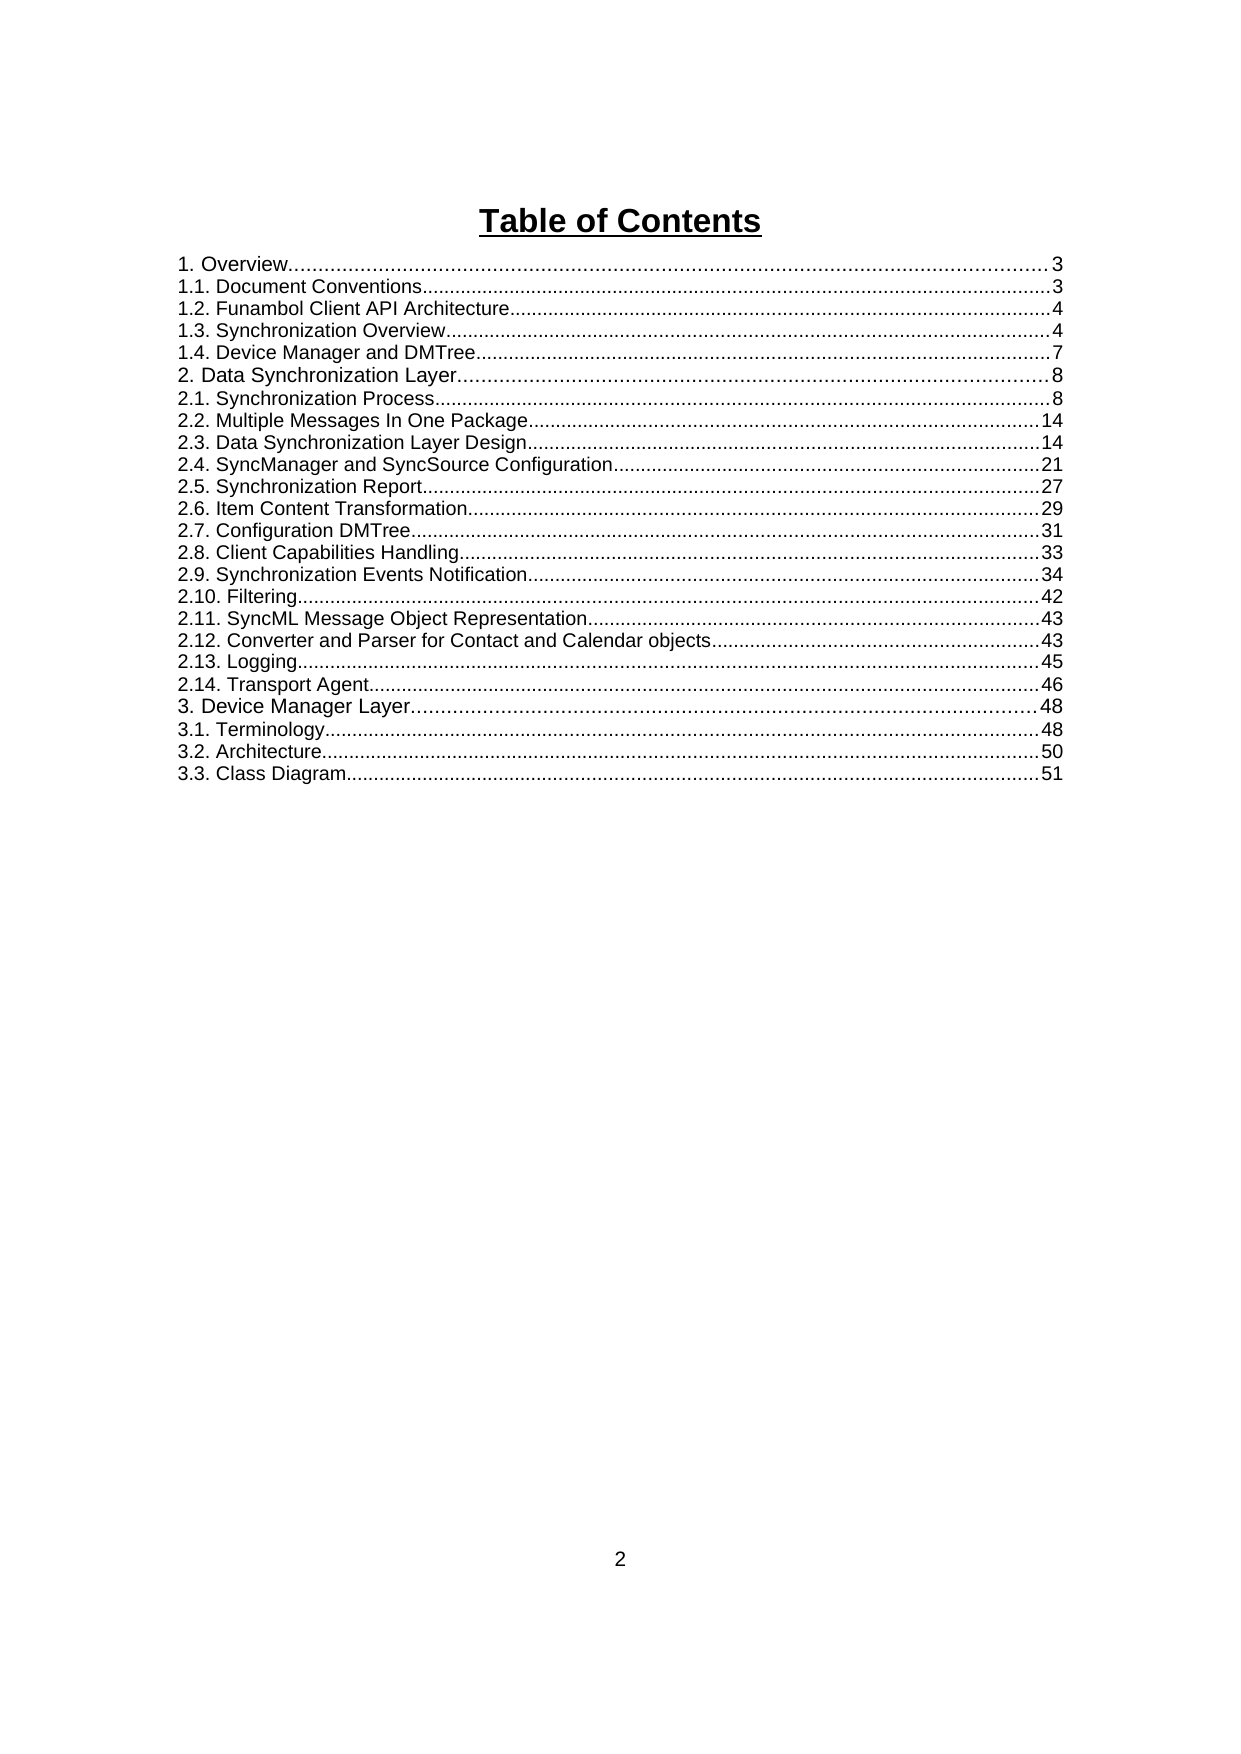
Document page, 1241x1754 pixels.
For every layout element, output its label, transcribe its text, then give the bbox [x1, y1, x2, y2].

text 2.6. Item Content Transformation 29 [177, 497, 1063, 519]
text 3.3. Class Diagram 51 [177, 762, 1063, 784]
text 2.13. Logging 45 [177, 651, 1063, 673]
text 1.1. Document Conventions 3 [177, 276, 1063, 298]
text 2.8. Client Capabilities Handling 33 [177, 541, 1063, 563]
text 2.14. Transport Agent 46 [177, 673, 1063, 695]
subtitle Table of Contents [177, 202, 1063, 240]
text 2.12. Converter and Parser for Contact and Calendar objects 43 [177, 629, 1063, 651]
text 2.2. Multiple Messages In One Package 14 [177, 409, 1063, 431]
text 2.4. SyncManager and SyncSource Configuration 21 [177, 453, 1063, 475]
text 2.10. Filtering 42 [177, 585, 1063, 607]
text 3.1. Terminology 48 [177, 718, 1063, 740]
text 1.2. Funambol Client API Architecture 4 [177, 298, 1063, 320]
text 2.7. Configuration DMTree 31 [177, 519, 1063, 541]
text 1.4. Device Manager and DMTree 7 [177, 342, 1063, 364]
text 1. Overview 3 [177, 252, 1063, 276]
text 2.5. Synchronization Report 27 [177, 475, 1063, 497]
text 2.9. Synchronization Events Notification 34 [177, 563, 1063, 585]
text 2. Data Synchronization Layer 8 [177, 364, 1063, 387]
text 3. Device Manager Layer 48 [177, 695, 1063, 718]
text 2.3. Data Synchronization Layer Design 14 [177, 431, 1063, 453]
text 2.1. Synchronization Process 8 [177, 387, 1063, 409]
text 3.2. Architecture 50 [177, 740, 1063, 762]
text 1.3. Synchronization Overview 4 [177, 320, 1063, 342]
text 2.11. SyncML Message Object Representation 43 [177, 607, 1063, 629]
